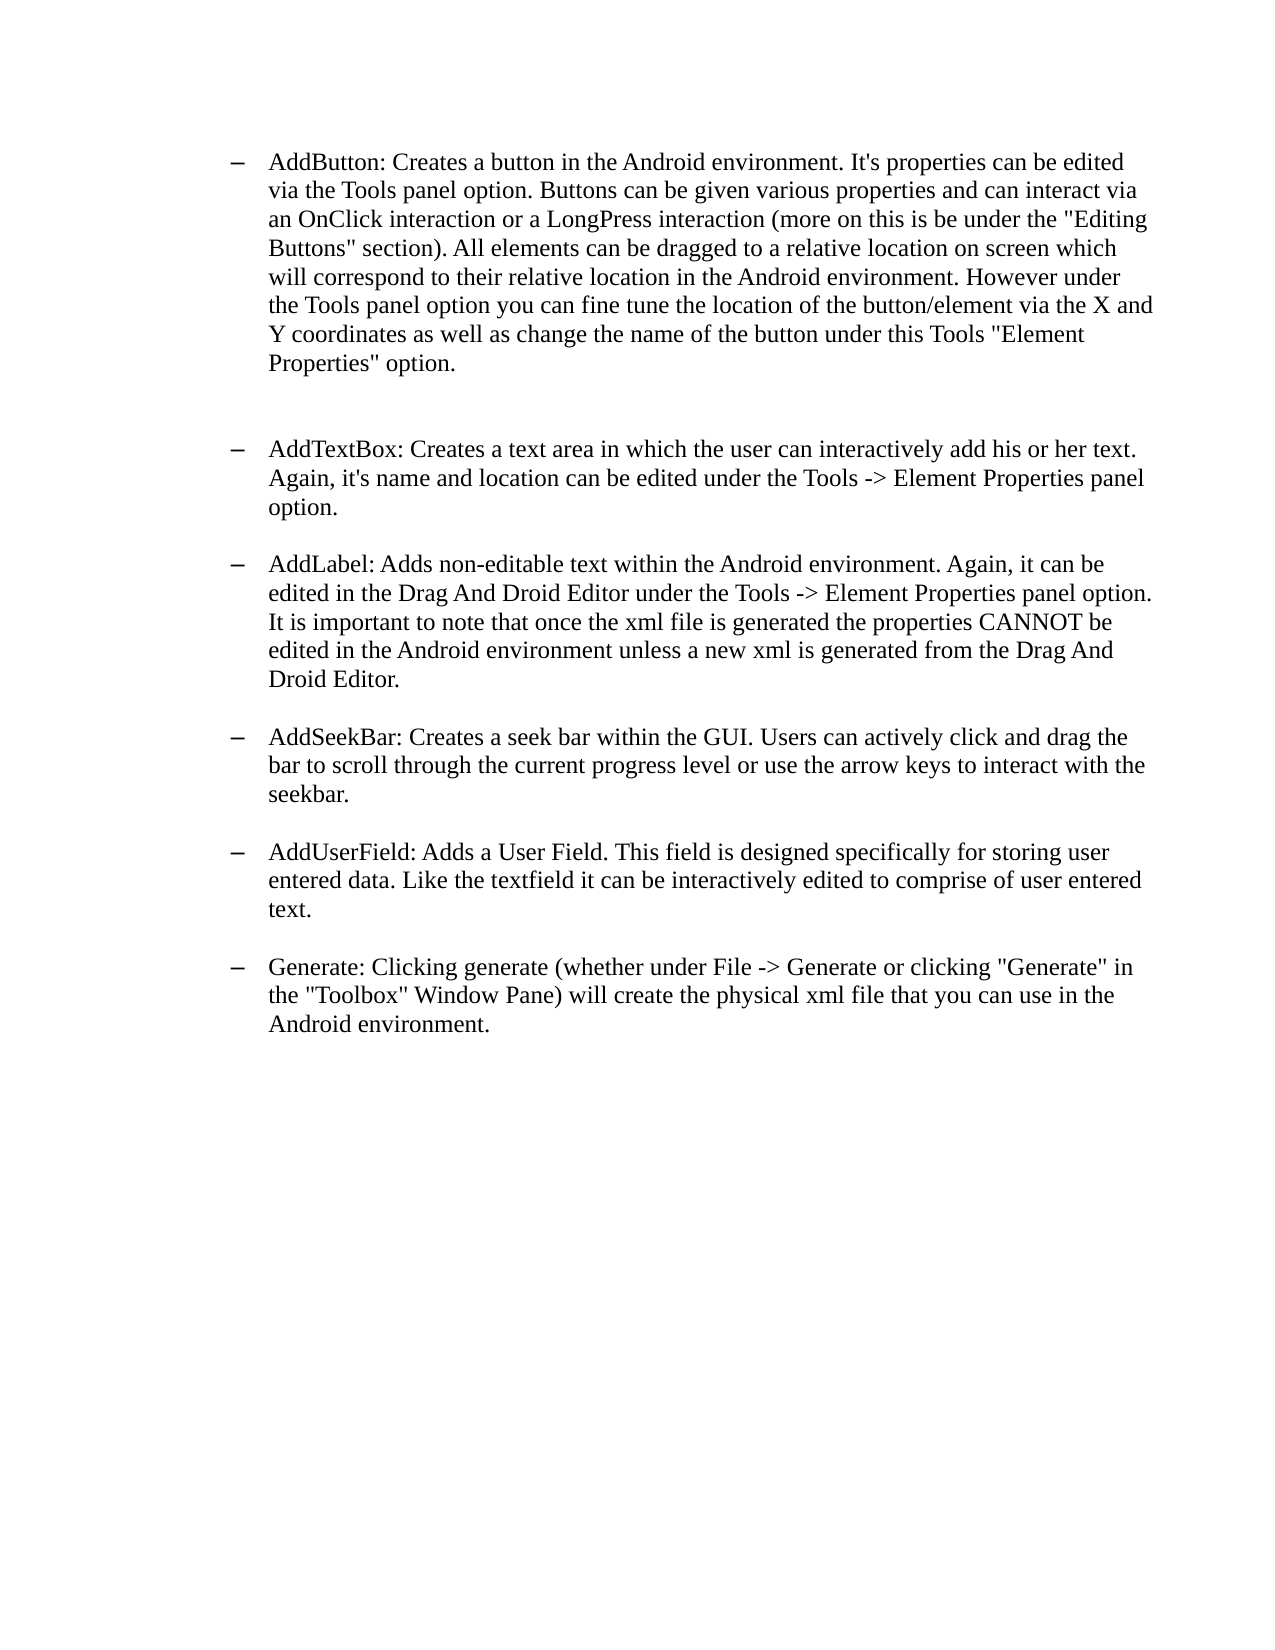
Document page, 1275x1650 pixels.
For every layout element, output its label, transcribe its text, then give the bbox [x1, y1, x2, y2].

list Generate: Clicking generate (whether under File -> Generate or clicking "Generate" in the "Toolbox" Window Pane) will create the physical xml file that you can use in the Android environment. [231, 952, 1157, 1038]
list AddUserField: Adds a User Field. This field is designed specifically for storing user entered data. Like the textfield it can be interactively edited to comprise of user entered text. [231, 837, 1157, 923]
list AddTextBox: Creates a text area in which the user can interactively add his or her text. Again, it's name and location can be edited under the Tools -> Element Properties panel option. [231, 434, 1157, 521]
list AddButton: Creates a button in the Android environment. It's properties can be edited via the Tools panel option. Buttons can be given various properties and can interact via an OnClick interaction or a LongPress interaction (more on this is be under the "Editing Buttons" section). All elements can be dragged to a relative location on screen which will correspond to their relative location in the Android environment. However under the Tools panel option you can fine tune the location of the button/element via the X and Y coordinates as well as change the name of the button under this Tools "Element Properties" option. [231, 147, 1157, 377]
list AddSeekBar: Creates a seek bar within the GUI. Users can actively click and drag the bar to scroll through the current progress level or use the arrow keys to interact with the seekbar. [231, 722, 1157, 808]
list AddLabel: Adds non-editable text within the Android environment. Again, it can be edited in the Drag And Droid Editor under the Tools -> Element Properties panel option. It is important to note that once the xml file is generated the properties CANNOT be edited in the Android environment unless a new xml is generated from the Drag And Droid Editor. [231, 549, 1157, 693]
